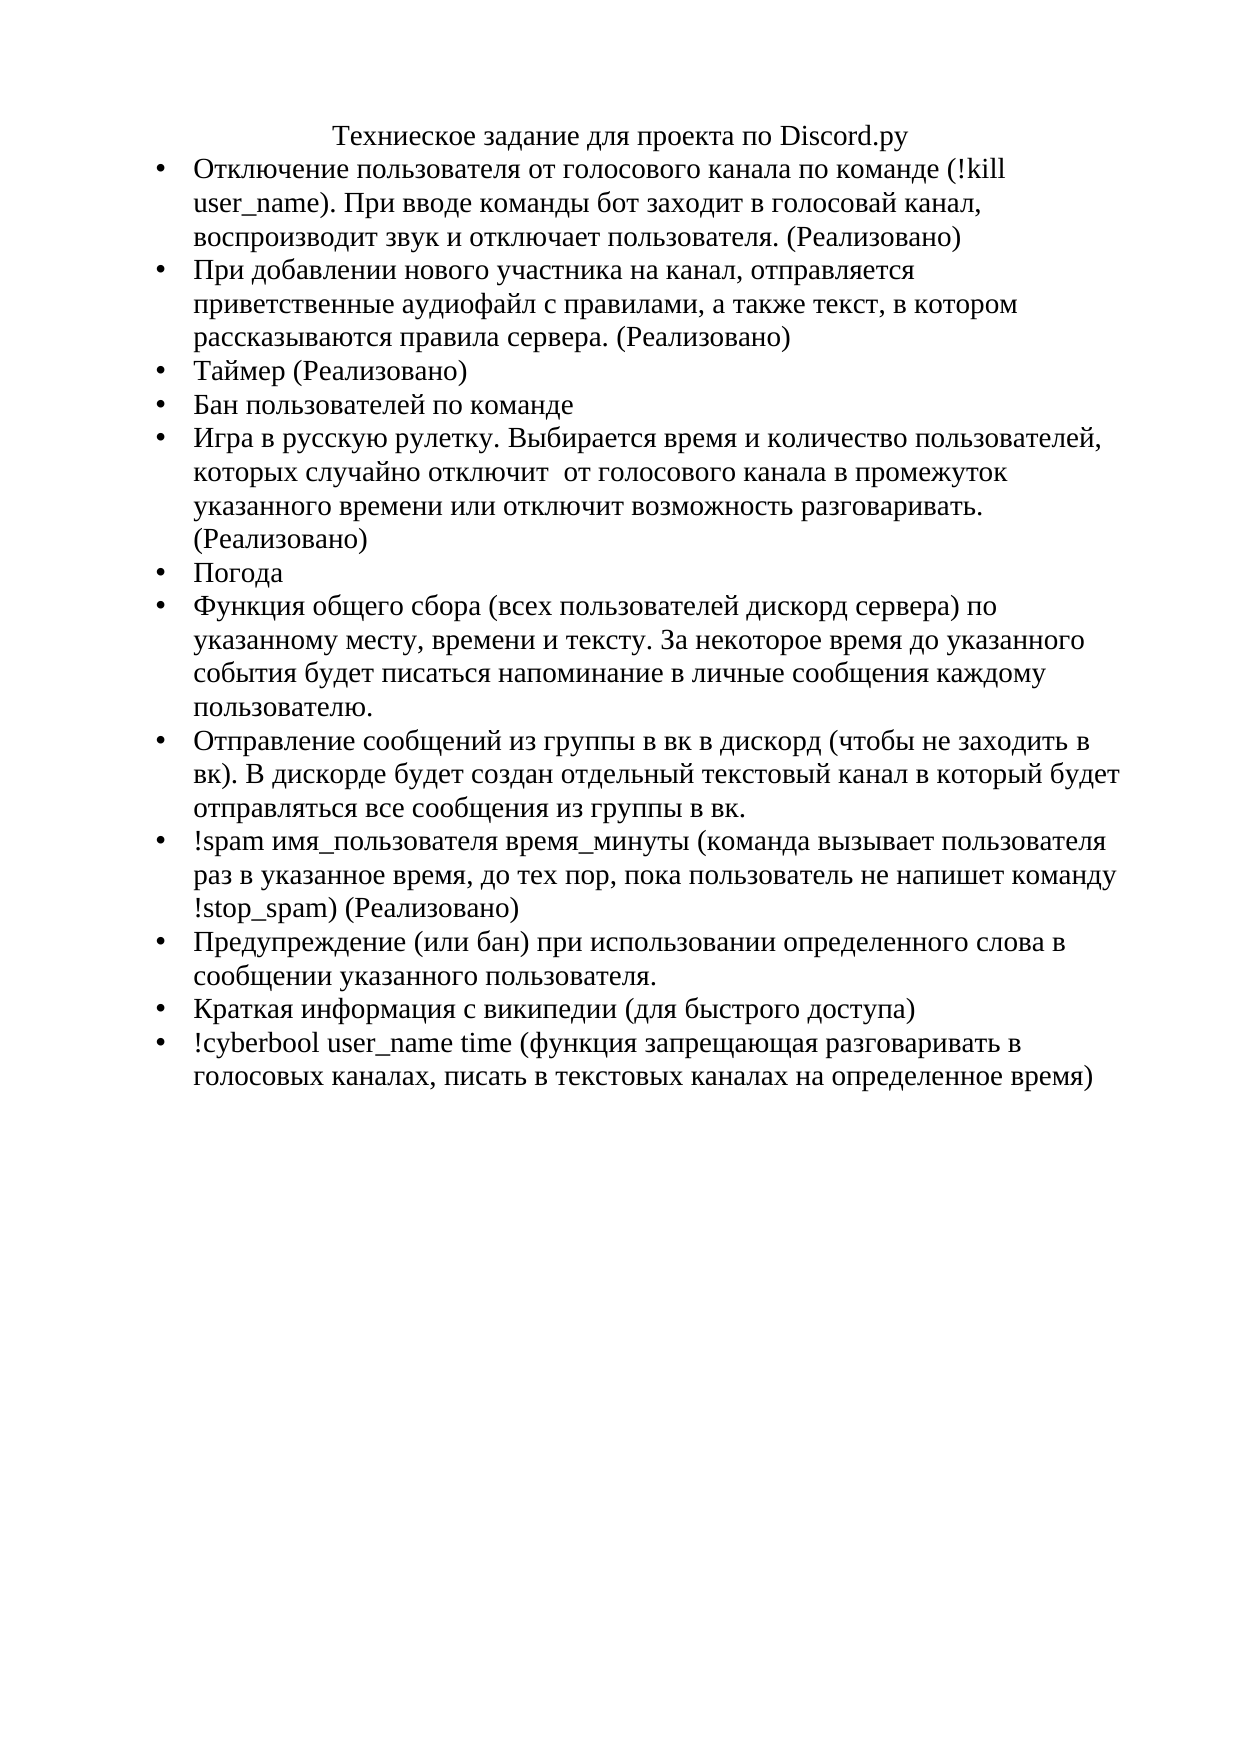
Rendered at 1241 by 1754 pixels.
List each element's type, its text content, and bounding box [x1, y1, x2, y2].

list Отключение пользователя от голосового канала по команде (!kill user_name). При вводе команды бот заходит в голосовай канал, воспроизводит звук и отключает пользователя. (Реализовано) [156, 152, 1122, 252]
list Предупреждение (или бан) при использовании определенного слова в сообщении указанного пользователя. [156, 924, 1122, 991]
list При добавлении нового участника на канал, отправляется приветственные аудиофайл с правилами, а также текст, в котором рассказываются правила сервера. (Реализовано) [156, 252, 1122, 353]
text Техниеское задание для проекта по Discord.py [118, 118, 1122, 152]
list Таймер (Реализовано) [156, 353, 1122, 387]
list !cyberbool user_name time (функция запрещающая разговаривать в голосовых каналах, писать в текстовых каналах на определенное время) [156, 1025, 1122, 1092]
list Отправление сообщений из группы в вк в дискорд (чтобы не заходить в вк). В дискорде будет создан отдельный текстовый канал в который будет отправляться все сообщения из группы в вк. [156, 723, 1122, 823]
list Краткая информация с википедии (для быстрого доступа) [156, 991, 1122, 1025]
list Бан пользователей по команде [156, 387, 1122, 420]
list Погода [156, 555, 1122, 588]
list !spam имя_пользователя время_минуты (команда вызывает пользователя раз в указанное время, до тех пор, пока пользователь не напишет команду !stop_spam) (Реализовано) [156, 823, 1122, 924]
list Функция общего сбора (всех пользователей дискорд сервера) по указанному месту, времени и тексту. За некоторое время до указанного события будет писаться напоминание в личные сообщения каждому пользователю. [156, 588, 1122, 723]
list Игра в русскую рулетку. Выбирается время и количество пользователей, которых случайно отключит от голосового канала в промежуток указанного времени или отключит возможность разговаривать. (Реализовано) [156, 420, 1122, 555]
